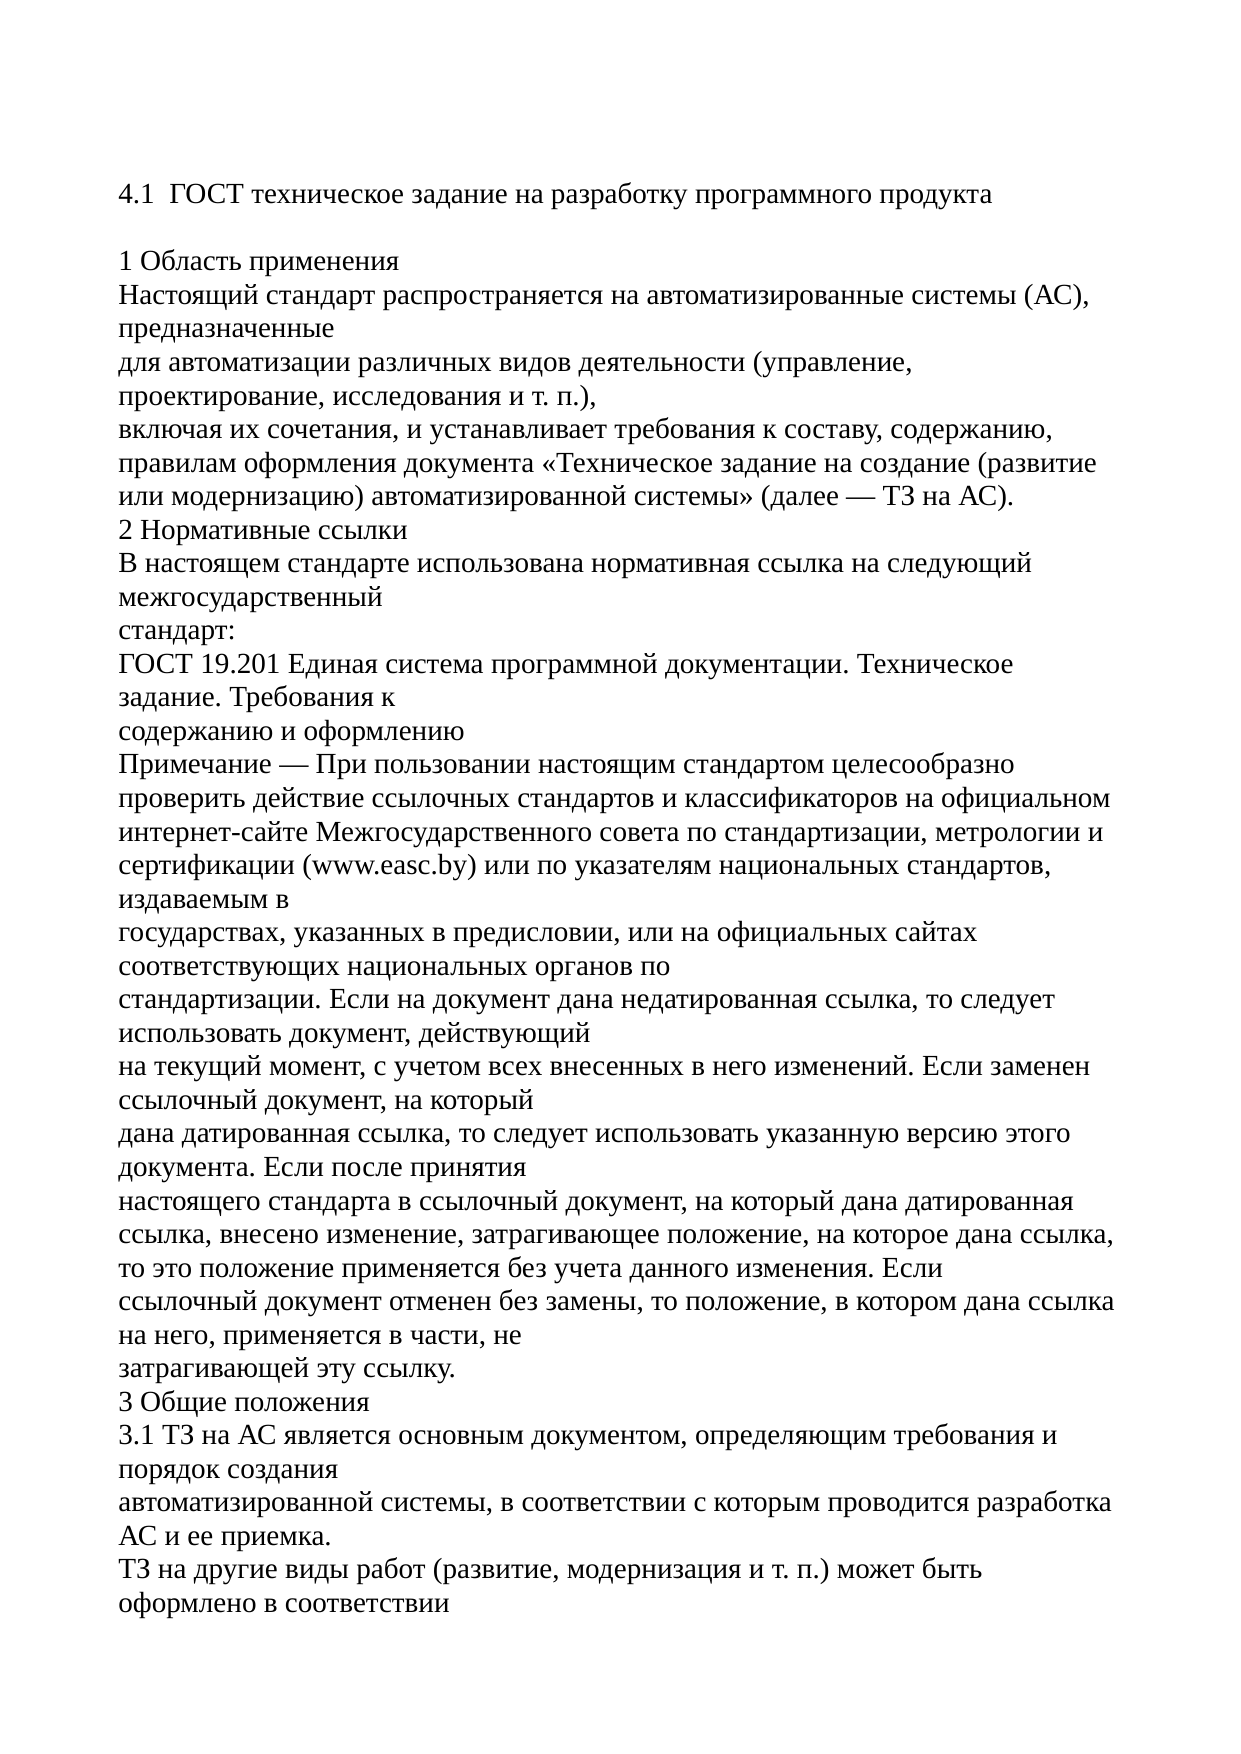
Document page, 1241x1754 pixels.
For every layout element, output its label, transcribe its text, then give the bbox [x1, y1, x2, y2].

text содержанию и оформлению [118, 713, 1122, 747]
text 1 Область применения [118, 243, 1122, 277]
text государствах, указанных в предисловии, или на официальных сайтах соответствующих национальных органов по [118, 914, 1122, 981]
text дана датированная ссылка, то следует использовать указанную версию этого документа. Если после принятия [118, 1116, 1122, 1183]
text настоящего стандарта в ссылочный документ, на который дана датированная ссылка, внесено изменение, затрагивающее положение, на которое дана ссылка, то это положение применяется без учета данного изменения. Если [118, 1183, 1122, 1283]
text на текущий момент, с учетом всех внесенных в него изменений. Если заменен ссылочный документ, на который [118, 1048, 1122, 1116]
text включая их сочетания, и устанавливает требования к составу, содержанию, правилам оформления документа «Техническое задание на создание (развитие или модернизацию) автоматизированной системы» (далее — ТЗ на АС). [118, 411, 1122, 512]
text для автоматизации различных видов деятельности (управление, проектирование, исследования и т. п.), [118, 344, 1122, 411]
text ТЗ на другие виды работ (развитие, модернизация и т. п.) может быть оформлено в соответствии [118, 1552, 1122, 1619]
text 3 Общие положения [118, 1384, 1122, 1417]
text 3.1 ТЗ на АС является основным документом, определяющим требования и порядок создания [118, 1417, 1122, 1484]
text ГОСТ 19.201 Единая система программной документации. Техническое задание. Требования к [118, 646, 1122, 713]
text В настоящем стандарте использована нормативная ссылка на следующий межгосударственный [118, 545, 1122, 612]
text автоматизированной системы, в соответствии с которым проводится разработка АС и ее приемка. [118, 1484, 1122, 1552]
text ссылочный документ отменен без замены, то положение, в котором дана ссылка на него, применяется в части, не [118, 1283, 1122, 1350]
text Примечание — При пользовании настоящим стандартом целесообразно проверить действие ссылочных стандартов и классификаторов на официальном интернет-сайте Межгосударственного совета по стандартизации, метрологии и сертификации (www.easc.by) или по указателям национальных стандартов, издаваемым в [118, 747, 1122, 914]
text 4.1 ГОСТ техническое задание на разработку программного продукта [118, 176, 1122, 210]
text Настоящий стандарт распространяется на автоматизированные системы (АС), предназначенные [118, 277, 1122, 344]
text стандартизации. Если на документ дана недатированная ссылка, то следует использовать документ, действующий [118, 981, 1122, 1048]
text затрагивающей эту ссылку. [118, 1350, 1122, 1384]
text стандарт: [118, 612, 1122, 646]
text 2 Нормативные ссылки [118, 512, 1122, 545]
